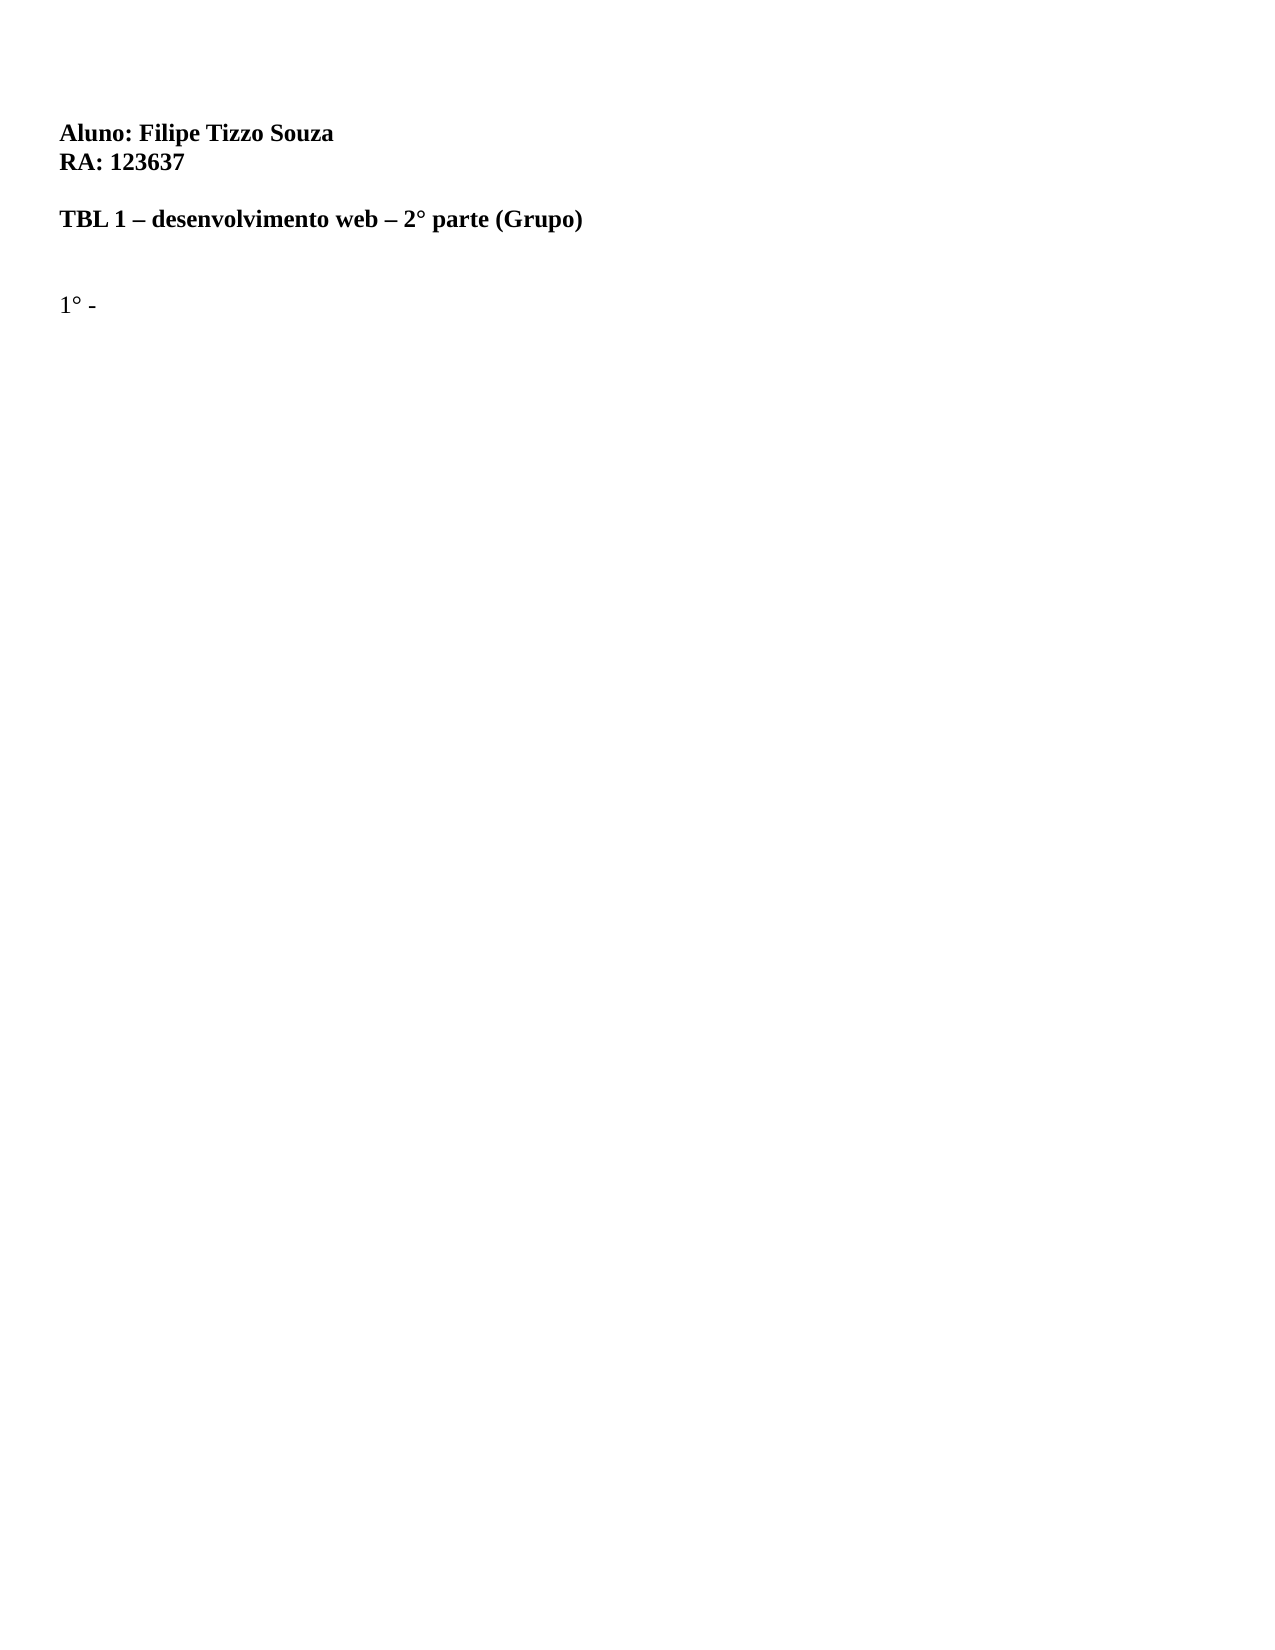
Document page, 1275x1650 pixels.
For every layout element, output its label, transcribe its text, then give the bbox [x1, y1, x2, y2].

text Aluno: Filipe Tizzo Souza [59, 118, 1210, 147]
text RA: 123637 [59, 147, 1210, 176]
text 1° - [59, 291, 1210, 319]
text TBL 1 – desenvolvimento web – 2° parte (Grupo) [59, 204, 1210, 233]
